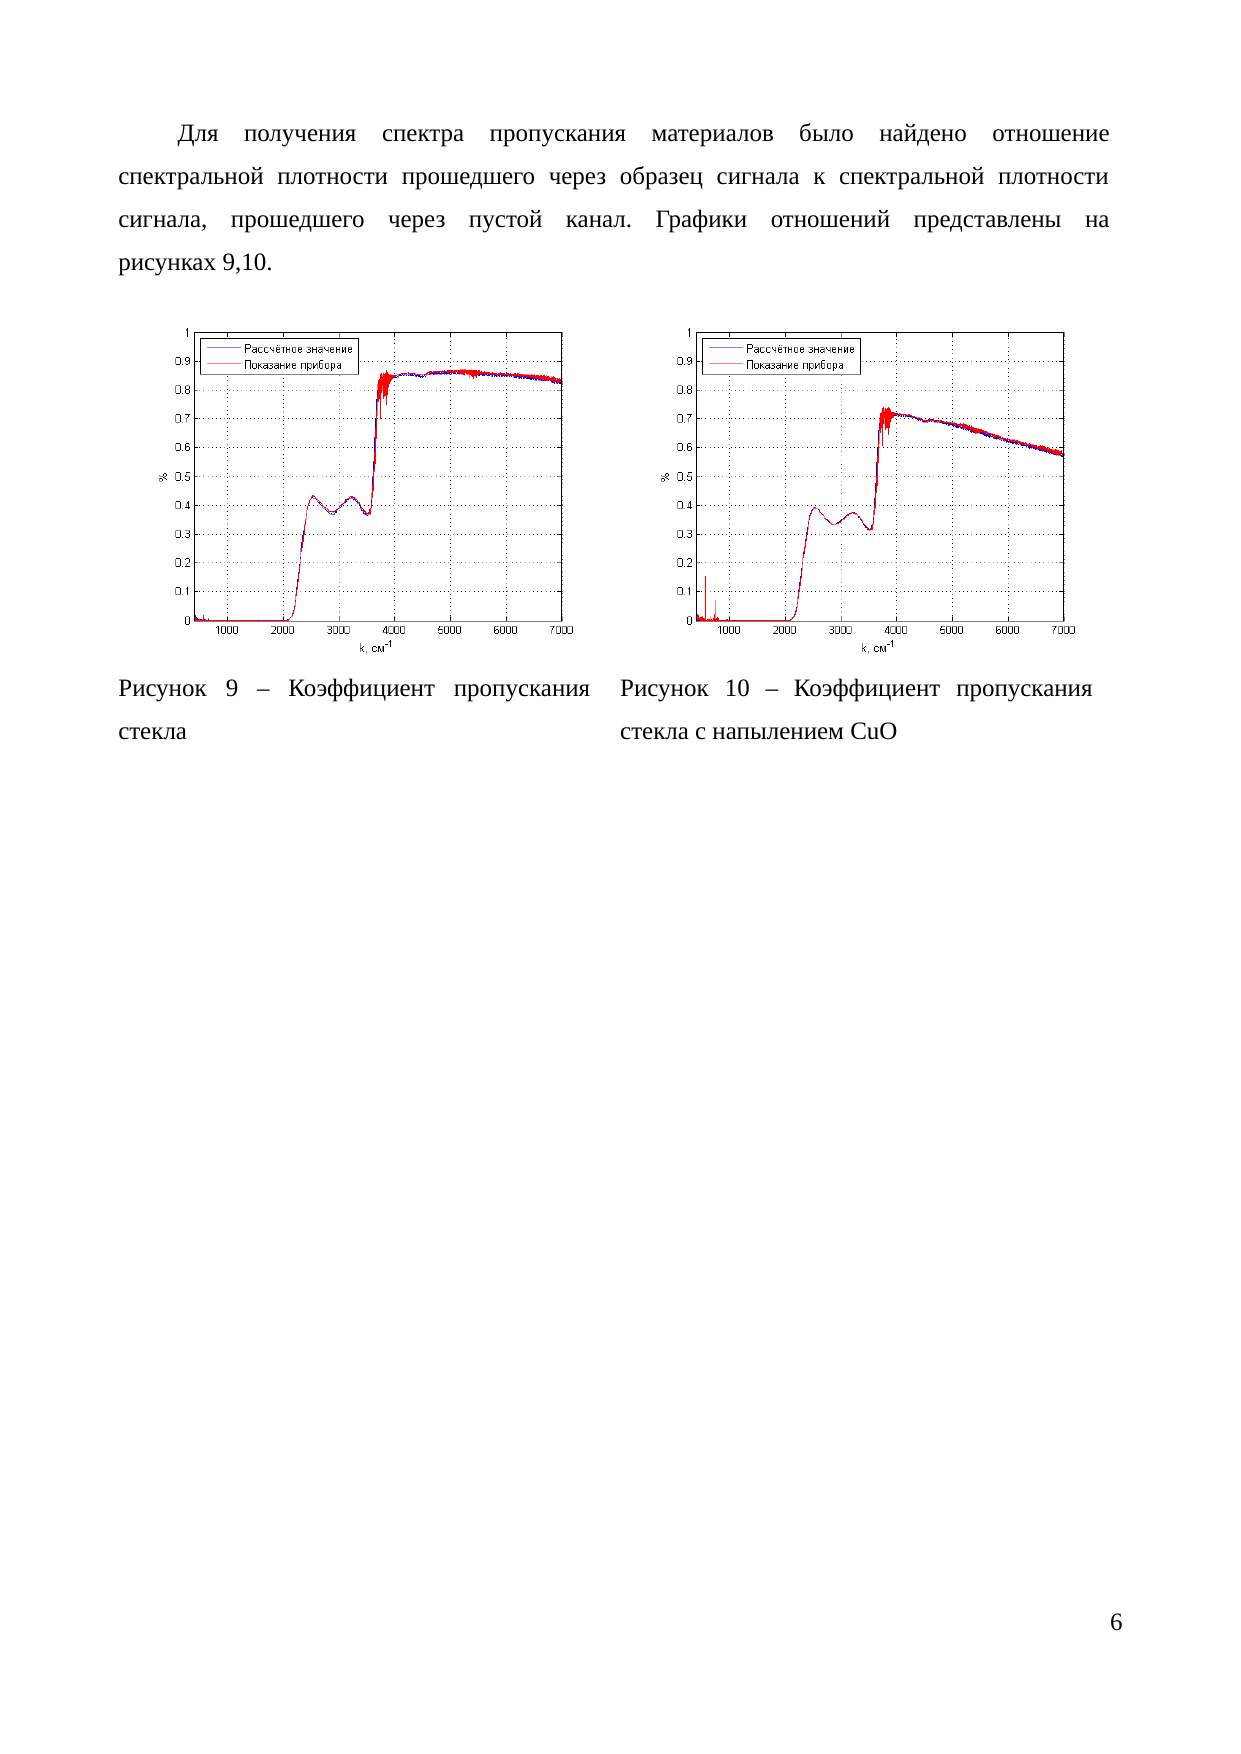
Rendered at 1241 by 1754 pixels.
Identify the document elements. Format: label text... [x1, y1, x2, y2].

picture [634, 305, 1108, 659]
text Для получения спектра пропускания материалов было найдено отношение спектральной плотности прошедшего через образец сигнала к спектральной плотности сигнала, прошедшего через пустой канал. Графики отношений представлены на рисунках 9,10. [118, 118, 1110, 276]
table_header Рисунок 10 – Коэффициент пропускания стекла с напылением CuO [620, 305, 1122, 765]
table_header Рисунок 9 – Коэффициент пропускания стекла [118, 305, 620, 765]
picture [132, 305, 606, 659]
